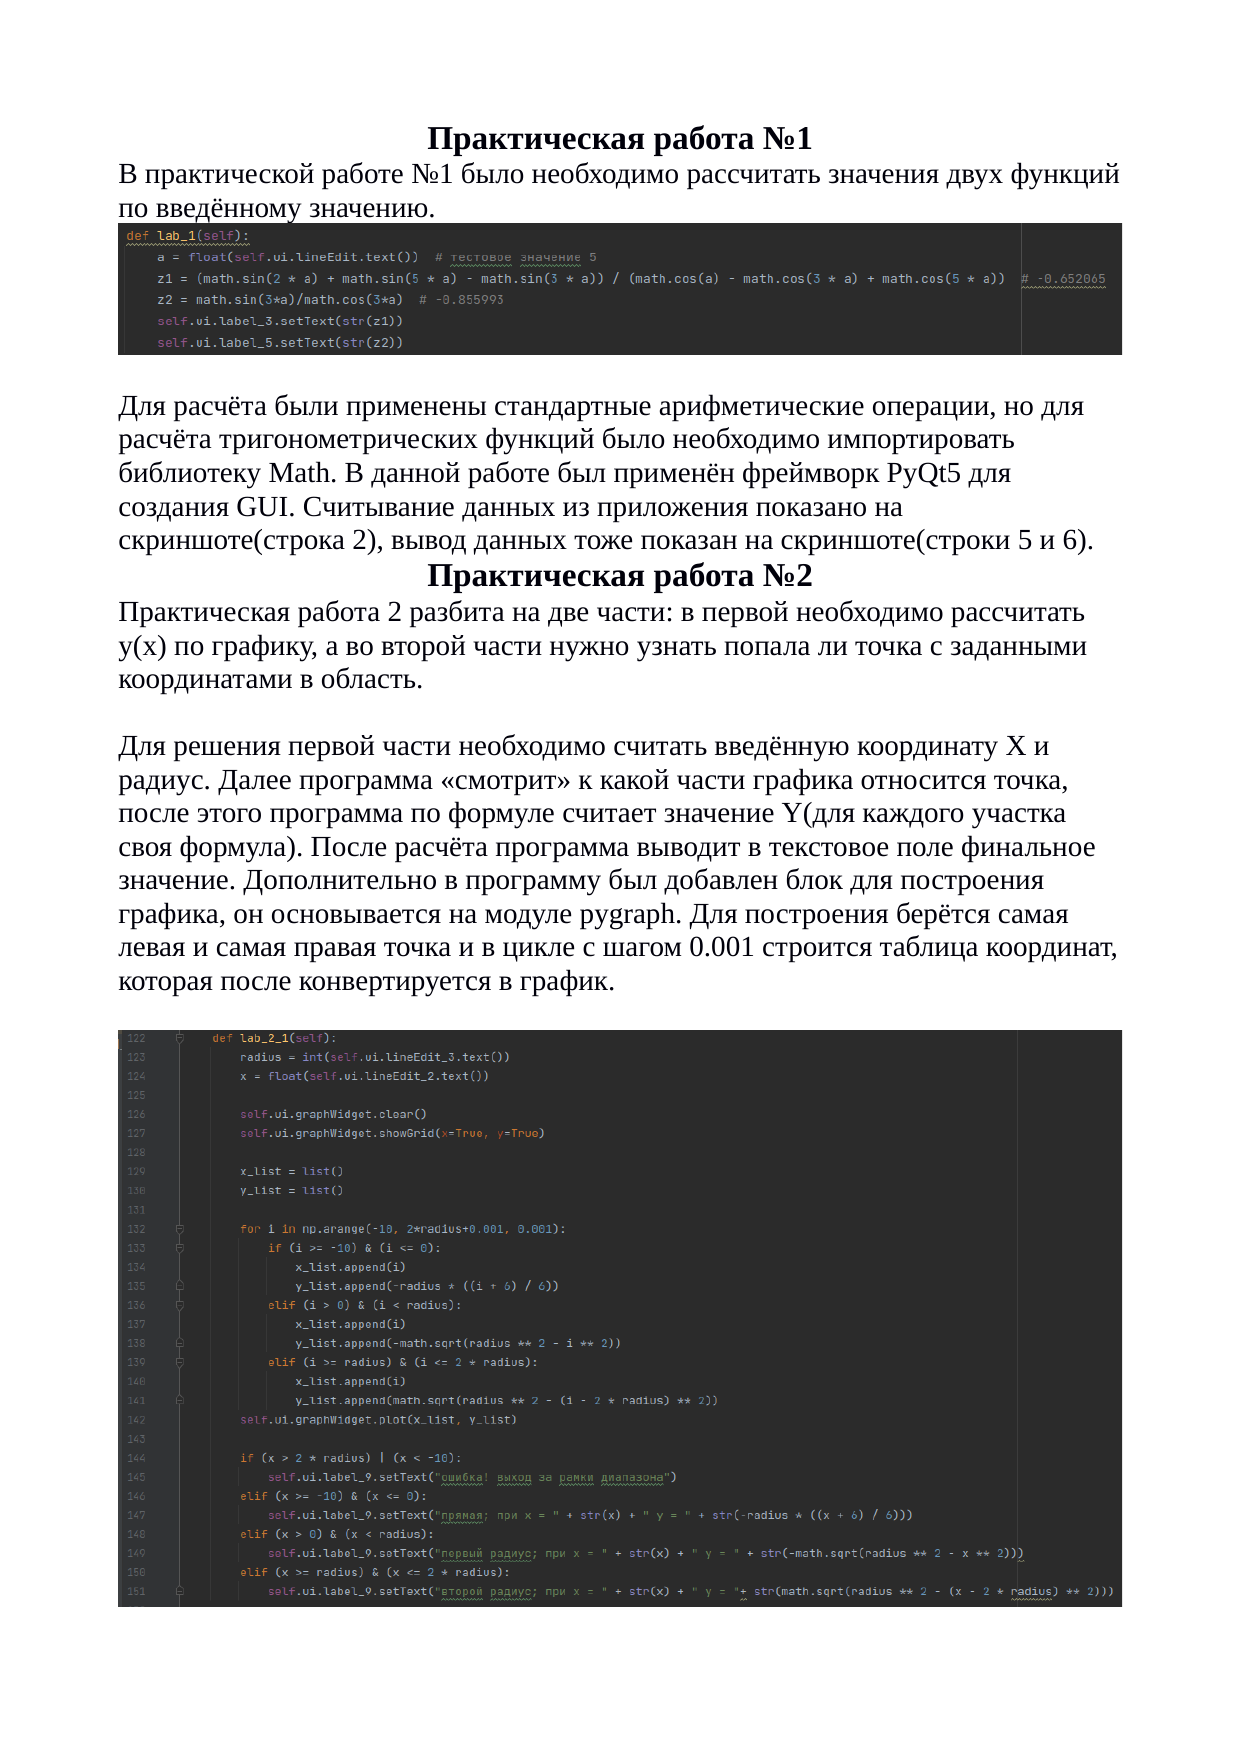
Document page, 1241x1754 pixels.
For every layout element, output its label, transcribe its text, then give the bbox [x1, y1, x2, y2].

text В практической работе №1 было необходимо рассчитать значения двух функций по введённому значению. [118, 156, 1122, 223]
picture [118, 1030, 1123, 1607]
text Для решения первой части необходимо считать введённую координату Х и радиус. Далее программа «смотрит» к какой части графика относится точка, после этого программа по формуле считает значение Y(для каждого участка своя формула). После расчёта программа выводит в текстовое поле финальное значение. Дополнительно в программу был добавлен блок для построения графика, он основывается на модуле pygraph. Для построения берётся самая левая и самая правая точка и в цикле с шагом 0.001 строится таблица координат, которая после конвертируется в график. [118, 728, 1122, 997]
text Практическая работа 2 разбита на две части: в первой необходимо рассчитать y(x) по графику, а во второй части нужно узнать попала ли точка с заданными координатами в область. [118, 594, 1122, 695]
text Для расчёта были применены стандартные арифметические операции, но для расчёта тригонометрических функций было необходимо импортировать библиотеку Math. В данной работе был применён фреймворк PyQt5 для создания GUI. Считывание данных из приложения показано на скриншоте(строка 2), вывод данных тоже показан на скриншоте(строки 5 и 6). [118, 388, 1122, 556]
text Практическая работа №2 [118, 556, 1122, 594]
picture [118, 223, 1123, 355]
text Практическая работа №1 [118, 118, 1122, 156]
